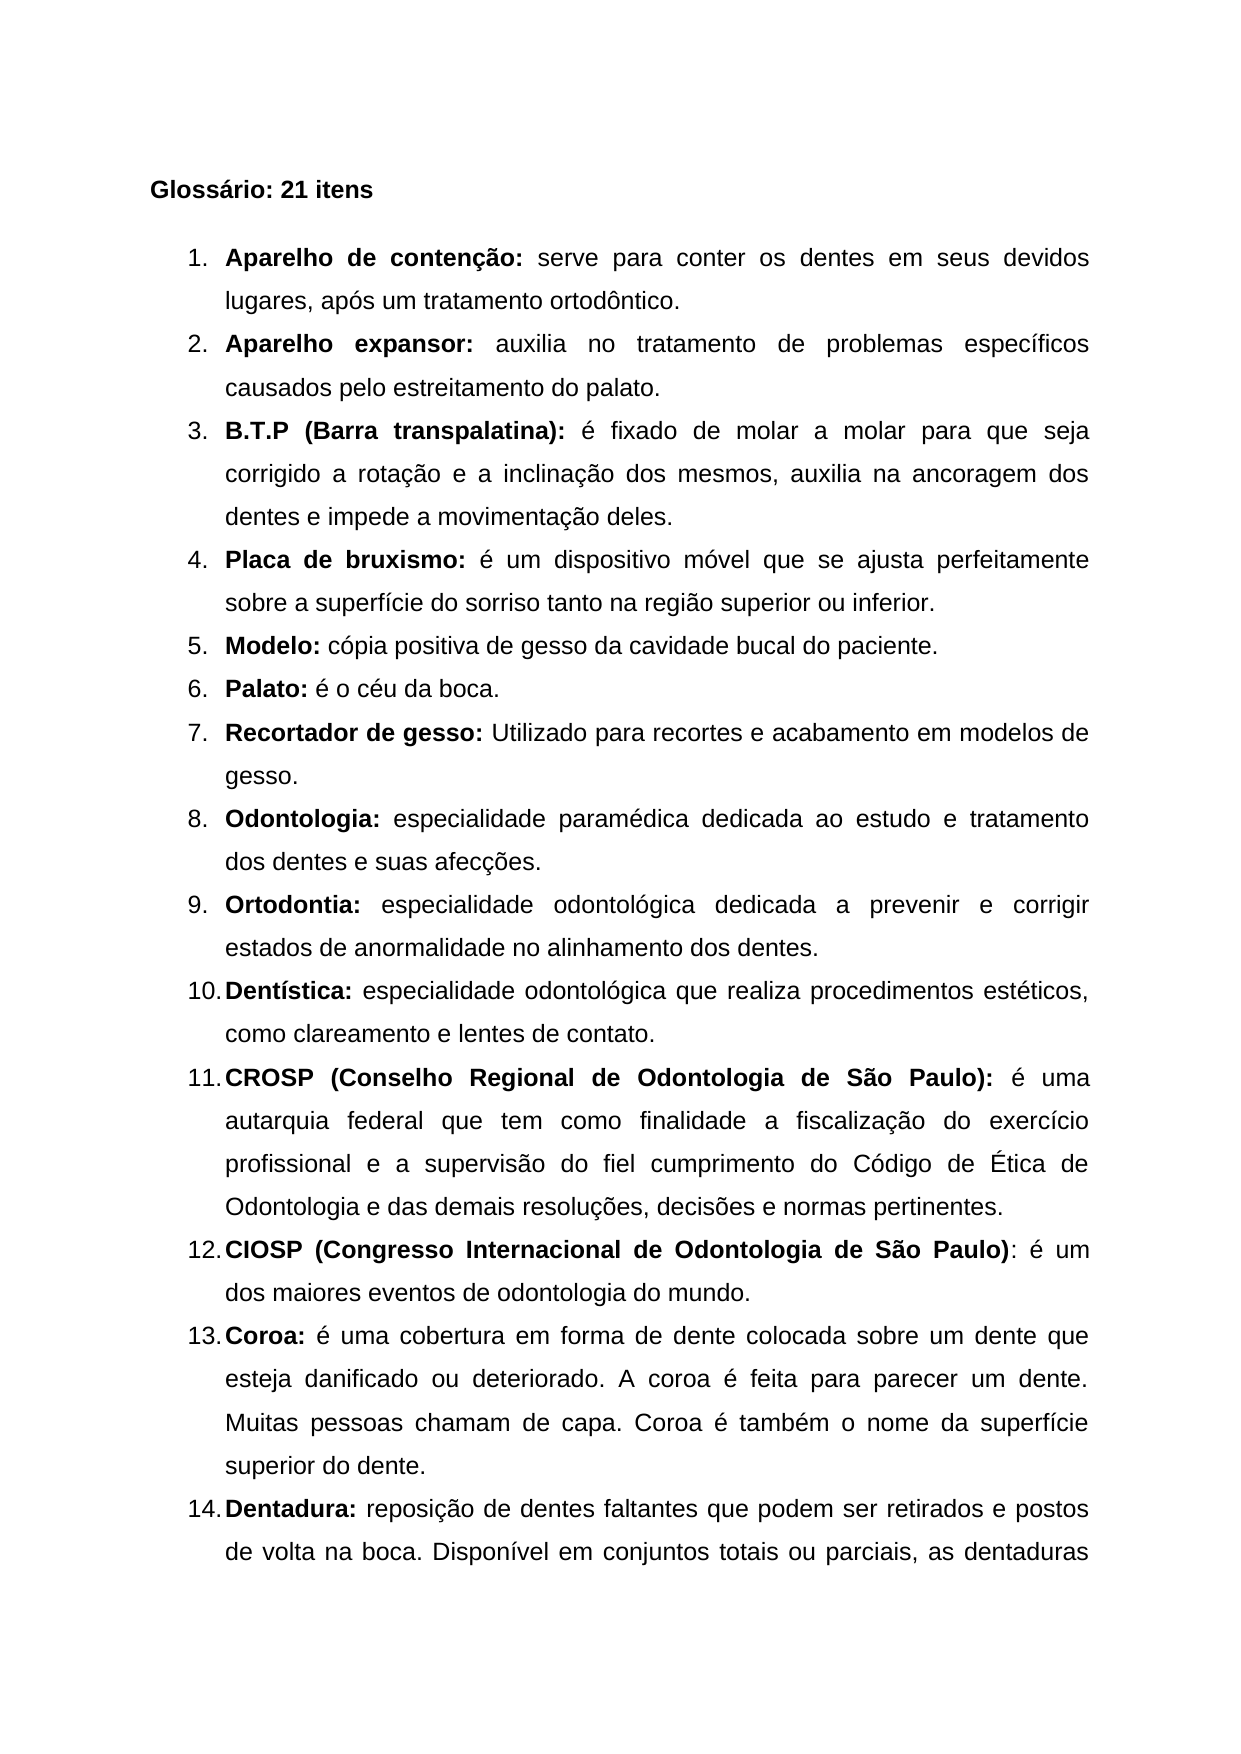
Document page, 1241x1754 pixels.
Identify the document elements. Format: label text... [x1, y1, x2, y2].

list Odontologia: especialidade paramédica dedicada ao estudo e tratamento dos dentes e suas afecções. [187, 804, 1090, 876]
list Placa de bruxismo: é um dispositivo móvel que se ajusta perfeitamente sobre a superfície do sorriso tanto na região superior ou inferior. [187, 545, 1090, 617]
list Coroa: é uma cobertura em forma de dente colocada sobre um dente que esteja danificado ou deteriorado. A coroa é feita para parecer um dente. Muitas pessoas chamam de capa. Coroa é também o nome da superfície superior do dente. [187, 1321, 1090, 1479]
list Dentística: especialidade odontológica que realiza procedimentos estéticos, como clareamento e lentes de contato. [187, 976, 1090, 1048]
list Aparelho expansor: auxilia no tratamento de problemas específicos causados pelo estreitamento do palato. [187, 329, 1090, 401]
list Aparelho de contenção: serve para conter os dentes em seus devidos lugares, após um tratamento ortodôntico. [187, 243, 1090, 315]
list Palato: é o céu da boca. [187, 674, 1090, 703]
text Glossário: 21 itens [150, 175, 1090, 204]
list CIOSP (Congresso Internacional de Odontologia de São Paulo): é um dos maiores eventos de odontologia do mundo. [187, 1235, 1090, 1307]
list CROSP (Conselho Regional de Odontologia de São Paulo): é uma autarquia federal que tem como finalidade a fiscalização do exercício profissional e a supervisão do fiel cumprimento do Código de Ética de Odontologia e das demais resoluções, decisões e normas pertinentes. [187, 1062, 1090, 1221]
list Ortodontia: especialidade odontológica dedicada a prevenir e corrigir estados de anormalidade no alinhamento dos dentes. [187, 890, 1090, 962]
list Dentadura: reposição de dentes faltantes que podem ser retirados e postos de volta na boca. Disponível em conjuntos totais ou parciais, as dentaduras [187, 1494, 1090, 1566]
list B.T.P (Barra transpalatina): é fixado de molar a molar para que seja corrigido a rotação e a inclinação dos mesmos, auxilia na ancoragem dos dentes e impede a movimentação deles. [187, 416, 1090, 531]
list Recortador de gesso: Utilizado para recortes e acabamento em modelos de gesso. [187, 717, 1090, 789]
list Modelo: cópia positiva de gesso da cavidade bucal do paciente. [187, 631, 1090, 660]
